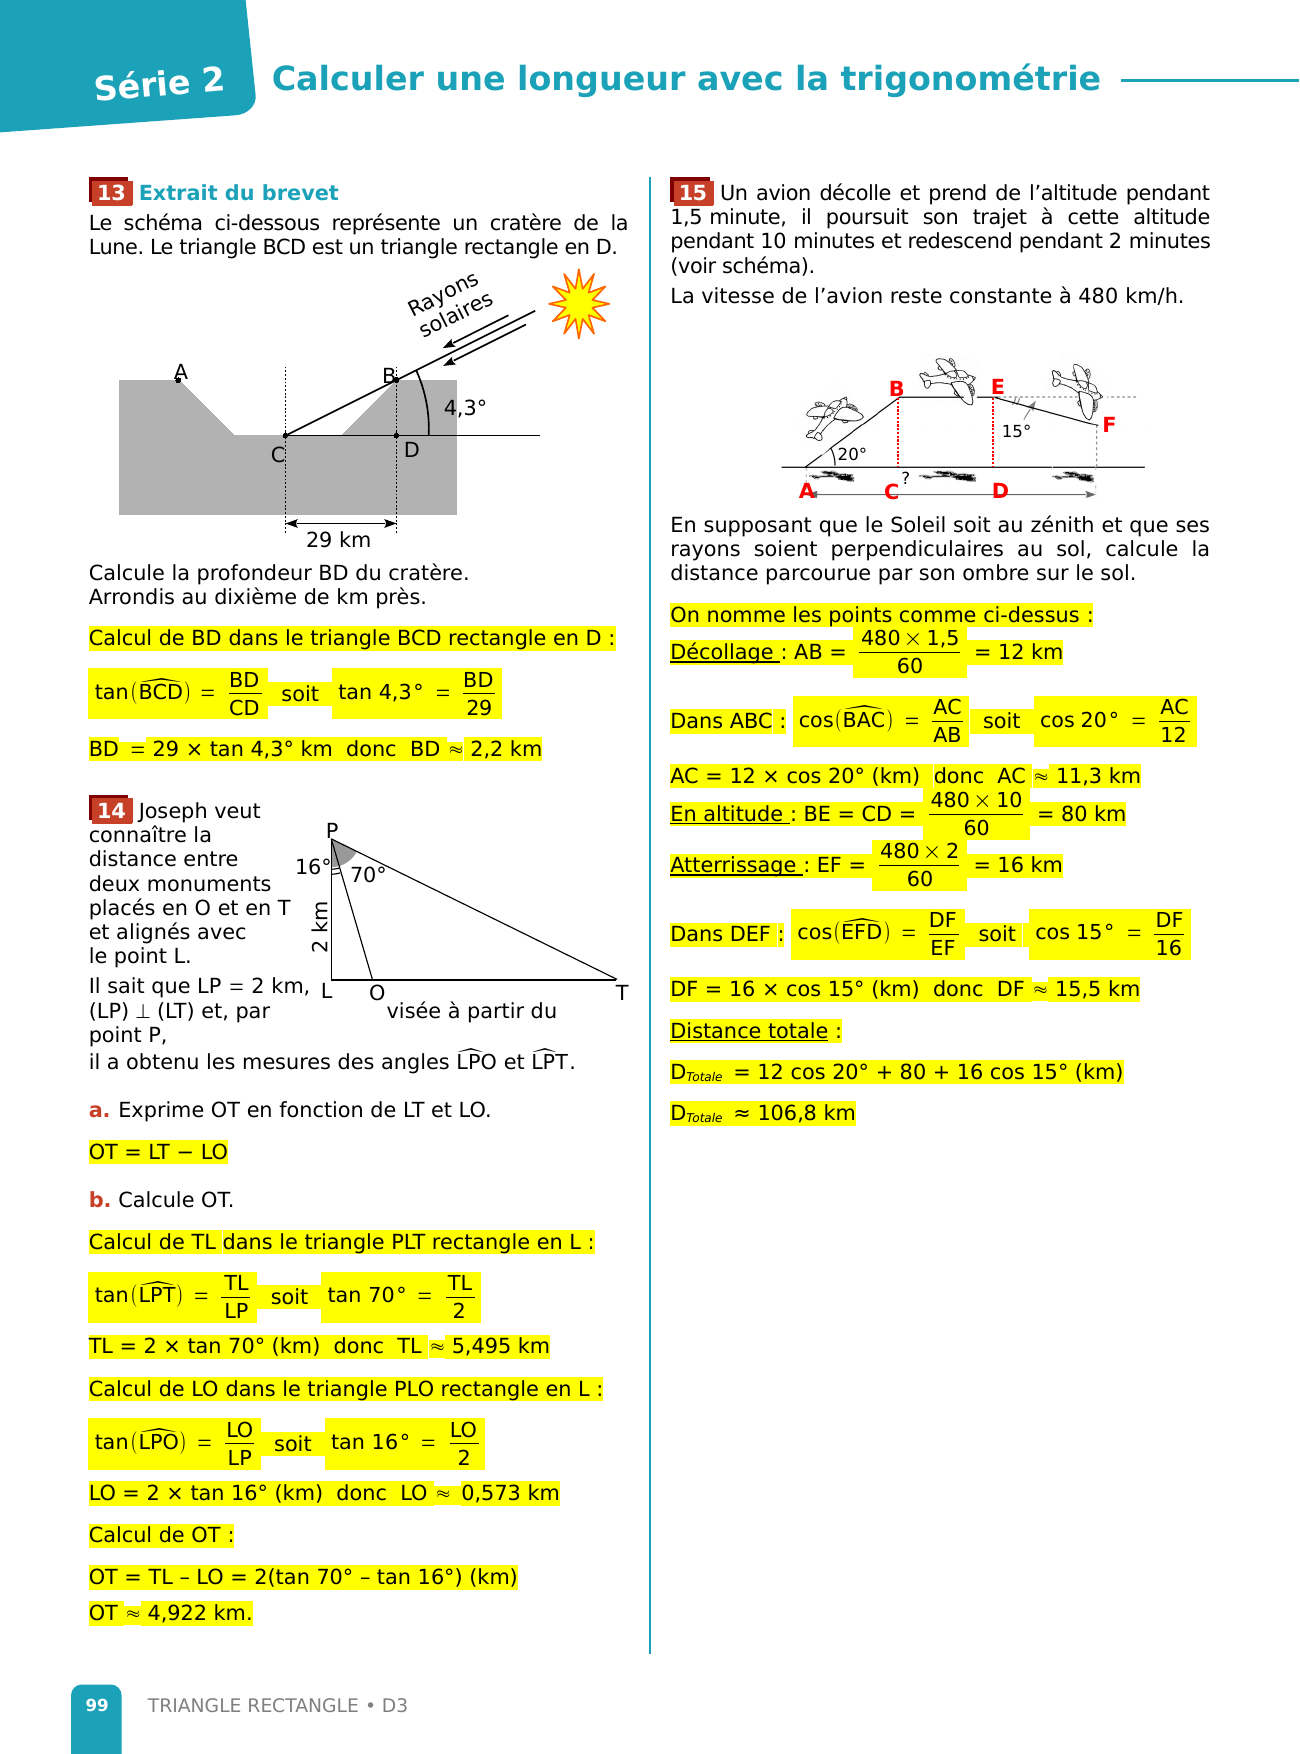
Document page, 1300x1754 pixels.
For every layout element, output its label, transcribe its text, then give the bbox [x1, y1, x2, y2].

text Il sait que LP = 2 km, (LP) ⊥ (LT) et, par visée à partir du point P, il a obtenu les mesures des angles et . [88, 974, 629, 1075]
list OT = LT − LO [88, 1123, 629, 1164]
list AC = 12 × cos 20° (km) donc AC ≈ 11,3 km [670, 747, 1211, 788]
picture [779, 351, 1147, 498]
subtitle Extrait du brevet [128, 177, 629, 205]
list DF = 16 × cos 15° (km) donc DF ≈ 15,5 km [670, 960, 1211, 1002]
list Exprime OT en fonction de LT et LO. [88, 1098, 629, 1123]
list TL = 2 × tan 70° (km) donc TL ≈ 5,495 km [88, 1334, 629, 1359]
text BD = 29 × tan 4,3° km donc BD ≈ 2,2 km [88, 719, 629, 761]
list Calcule OT. [88, 1188, 629, 1212]
list [481, 1272, 629, 1323]
list DTotale = 12 cos 20° + 80 + 16 cos 15° (km) [670, 1043, 1211, 1084]
subtitle Joseph veut connaître la distance entre deux monuments placés en O et en T et alignés avec le point L. [88, 795, 629, 969]
list Calcul de LO dans le triangle PLO rectangle en L : [88, 1377, 629, 1401]
list Atterrissage : EF = [670, 840, 872, 891]
list Calcul de OT : [88, 1523, 629, 1548]
subtitle La vitesse de l’avion reste constante à 480 km/h. [670, 284, 1211, 308]
list [502, 668, 629, 719]
list Dans ABC : [670, 696, 793, 747]
list soit [261, 1418, 325, 1470]
list Distance totale : [670, 1002, 1211, 1043]
picture [997, 486, 1003, 495]
list soit [257, 1272, 321, 1323]
text Calcule la profondeur BD du cratère. [88, 561, 629, 585]
subtitle Un avion décolle et prend de l’altitude pendant 1,5 minute, il poursuit son trajet à cette altitude pendant 10 minutes et redescend pendant 2 minutes (voir schéma). [670, 177, 1211, 278]
list Calcul de TL dans le triangle PLT rectangle en L : [88, 1230, 629, 1254]
subtitle Le schéma ci-dessous représente un cratère de la Lune. Le triangle BCD est un triangle rectangle en D. [88, 211, 629, 260]
list [1197, 696, 1211, 747]
list OT = TL – LO = 2(tan 70° – tan 16°) (km) [88, 1565, 629, 1590]
list LO = 2 × tan 16° (km) donc LO ≈ 0,573 km [88, 1481, 629, 1506]
text Calcul de BD dans le triangle BCD rectangle en D : [88, 609, 629, 651]
list OT ≈ 4,922 km. [88, 1601, 629, 1626]
list soit [965, 909, 1029, 960]
list En supposant que le Soleil soit au zénith et que ses rayons soient perpendiculaires au sol, calcule la distance parcourue par son ombre sur le sol. [670, 513, 1211, 586]
list On nomme les points comme ci-dessus : Décollage : AB = = 12 km [670, 586, 1211, 678]
list [485, 1418, 629, 1470]
list soit [969, 696, 1034, 747]
list = 16 km [967, 840, 1211, 891]
list [1191, 909, 1211, 960]
list Dans DEF : [670, 909, 791, 960]
list En altitude : BE = CD = [670, 788, 923, 840]
list soit [268, 668, 332, 719]
list = 80 km [1030, 788, 1211, 840]
list DTotale ≈ 106,8 km [670, 1084, 1211, 1126]
text Arrondis au dixième de km près. [88, 585, 629, 609]
